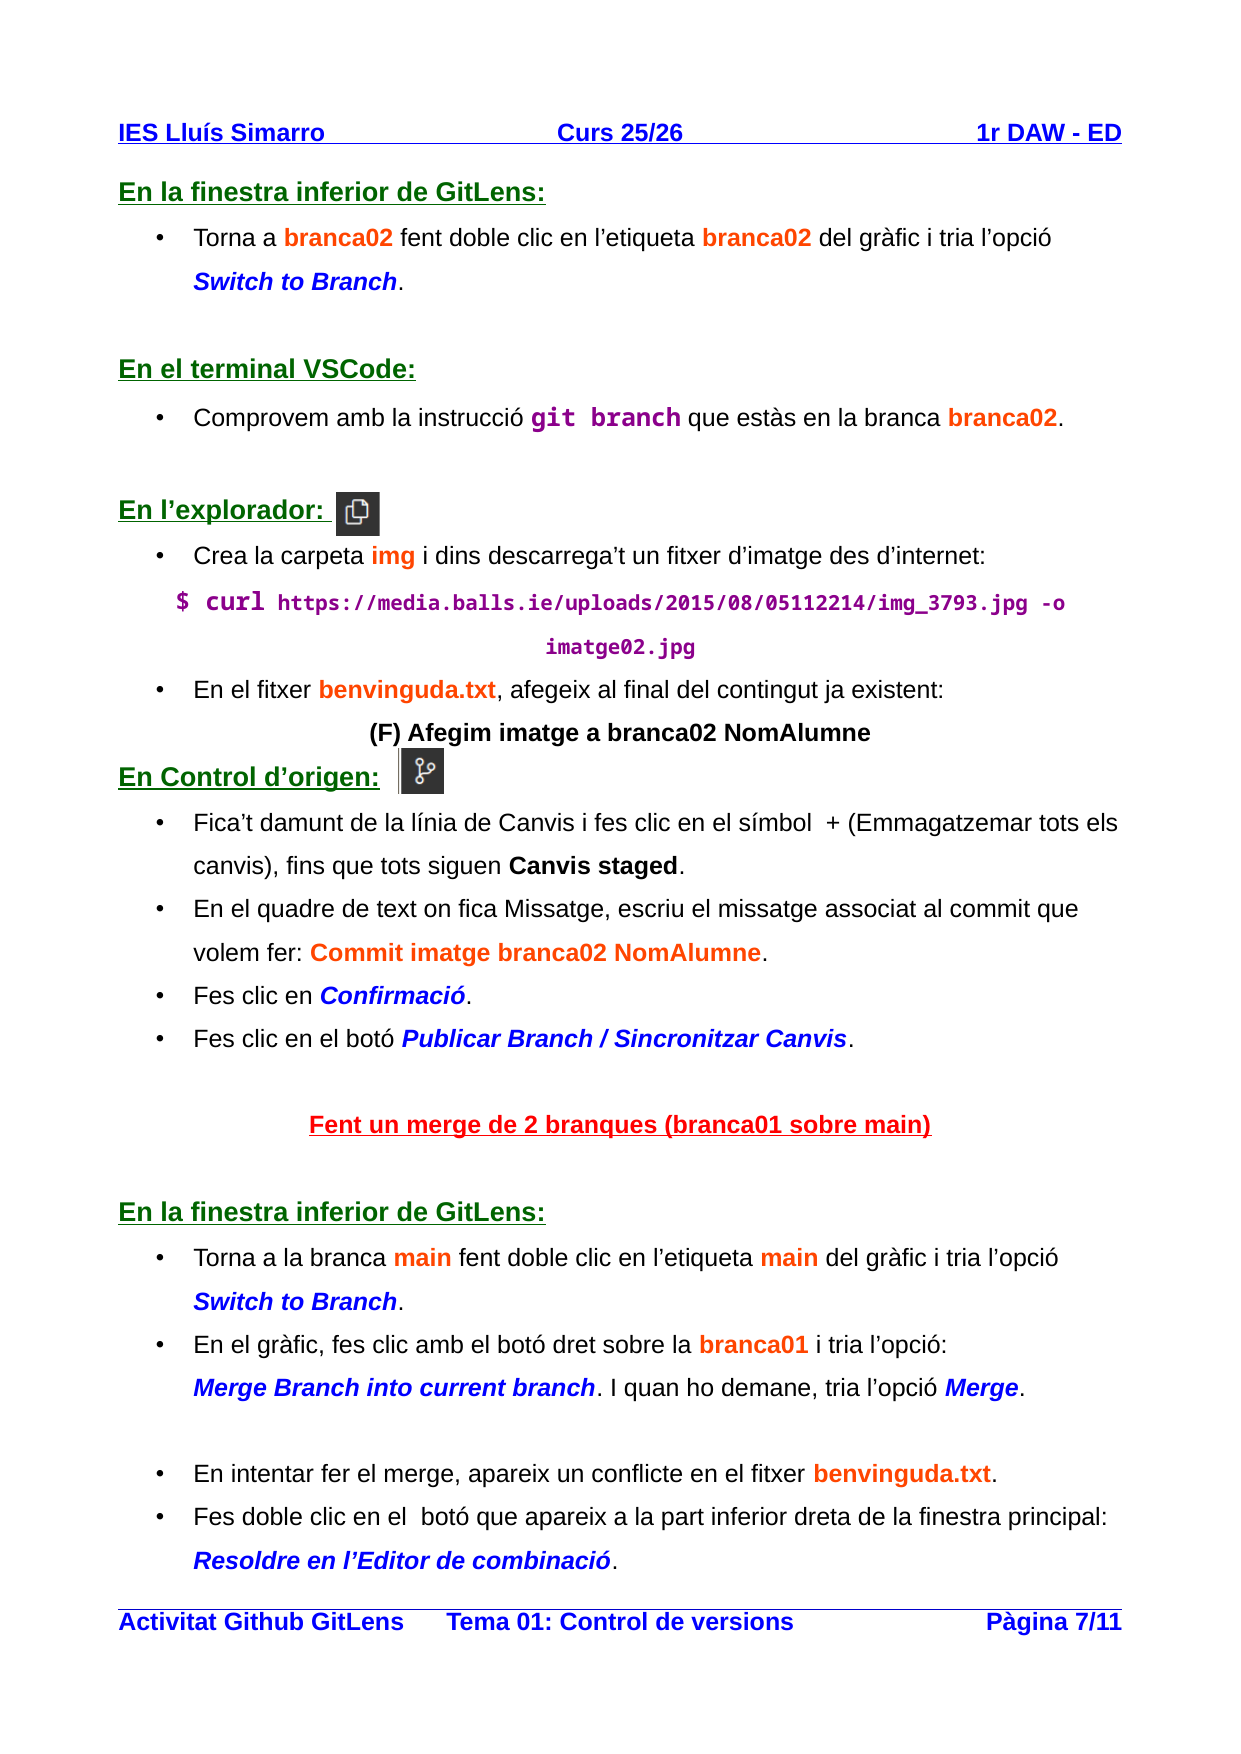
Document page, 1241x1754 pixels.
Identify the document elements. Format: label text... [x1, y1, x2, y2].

picture [398, 748, 444, 794]
list En el quadre de text on fica Missatge, escriu el missatge associat al commit que volem fer: Commit imatge branca02 NomAlumne. [156, 894, 1122, 966]
list Merge Branch into current branch. I quan ho demane, tria l’opció Merge. [156, 1373, 1122, 1402]
list Fes clic en Confirmació. [156, 981, 1122, 1009]
text $ curl https://media.balls.ie/uploads/2015/08/05112214/img_3793.jpg -o imatge02.jpg [118, 584, 1122, 661]
text En la finestra inferior de GitLens: [118, 176, 1122, 208]
picture [336, 492, 380, 536]
list Fes doble clic en el botó que apareix a la part inferior dreta de la finestra principal: Resoldre en l’Editor de combinació. [156, 1502, 1122, 1574]
text En l’explorador: [118, 494, 336, 525]
text [380, 494, 1122, 525]
list En el gràfic, fes clic amb el botó dret sobre la branca01 i tria l’opció: [156, 1330, 1122, 1358]
text En el terminal VSCode: [118, 353, 1122, 384]
text (F) Afegim imatge a branca02 NomAlumne [118, 718, 1122, 747]
text [444, 761, 1122, 792]
list Comprovem amb la instrucció git branch que estàs en la branca branca02. [156, 399, 1122, 434]
list Torna a la branca main fent doble clic en l’etiqueta main del gràfic i tria l’opció Switch to Branch. [156, 1243, 1122, 1315]
list Crea la carpeta img i dins descarrega’t un fitxer d’imatge des d’internet: [156, 541, 1122, 569]
list Fica’t damunt de la línia de Canvis i fes clic en el símbol + (Emmagatzemar tots els canvis), fins que tots siguen Canvis staged. [156, 808, 1122, 880]
list Torna a branca02 fent doble clic en l’etiqueta branca02 del gràfic i tria l’opció Switch to Branch. [156, 223, 1122, 295]
list Fes clic en el botó Publicar Branch / Sincronitzar Canvis. [156, 1024, 1122, 1053]
list En intentar fer el merge, apareix un conflicte en el fitxer benvinguda.txt. [156, 1459, 1122, 1488]
text En Control d’origen: [118, 761, 398, 792]
list En el fitxer benvinguda.txt, afegeix al final del contingut ja existent: [156, 675, 1122, 703]
text En la finestra inferior de GitLens: [118, 1196, 1122, 1228]
text Fent un merge de 2 branques (branca01 sobre main) [118, 1110, 1122, 1139]
